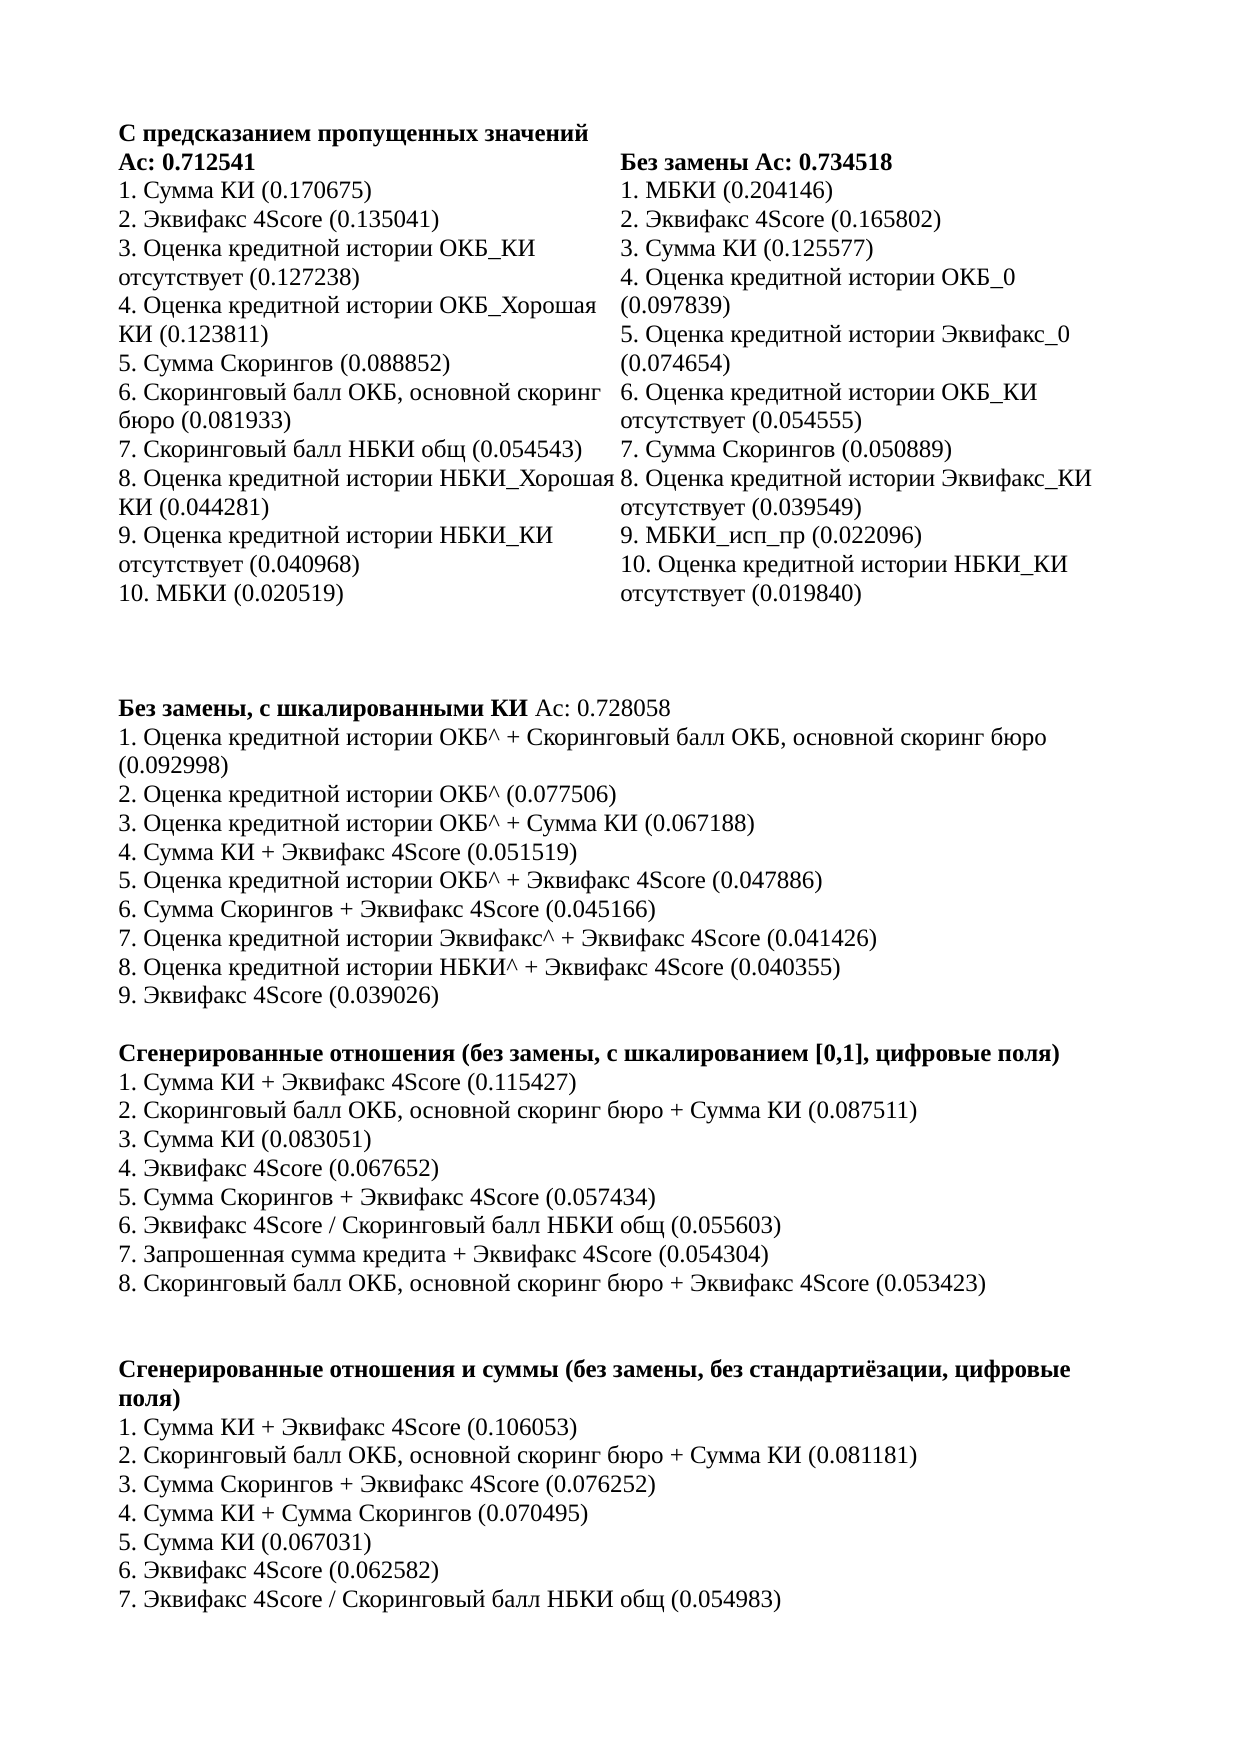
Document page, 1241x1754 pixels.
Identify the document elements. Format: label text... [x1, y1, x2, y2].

text 6. Оценка кредитной истории ОКБ_КИ отсутствует (0.054555) [620, 377, 1122, 434]
text 5. Оценка кредитной истории Эквифакс_0 (0.074654) [620, 319, 1122, 377]
text 5. Сумма Скорингов + Эквифакс 4Score (0.057434) [118, 1182, 1122, 1211]
text 1. Сумма КИ (0.170675) [118, 176, 620, 204]
text Сгенерированные отношения и суммы (без замены, без стандартиёзации, цифровые поля) [118, 1354, 1122, 1412]
text 6. Эквифакс 4Score / Скоринговый балл НБКИ общ (0.055603) [118, 1211, 1122, 1239]
text 1. Оценка кредитной истории ОКБ^ + Скоринговый балл ОКБ, основной скоринг бюро (0.092998) [118, 722, 1122, 779]
text 6. Скоринговый балл ОКБ, основной скоринг бюро (0.081933) [118, 377, 620, 434]
text 4. Оценка кредитной истории ОКБ_0 (0.097839) [620, 262, 1122, 319]
text 7. Запрошенная сумма кредита + Эквифакс 4Score (0.054304) [118, 1239, 1122, 1268]
text 9. Эквифакс 4Score (0.039026) [118, 981, 1122, 1009]
text 3. Сумма КИ (0.083051) [118, 1124, 1122, 1153]
text 8. Оценка кредитной истории Эквифакс_КИ отсутствует (0.039549) [620, 463, 1122, 521]
text 7. Сумма Скорингов (0.050889) [620, 434, 1122, 463]
text 9. Оценка кредитной истории НБКИ_КИ отсутствует (0.040968) [118, 521, 620, 578]
text 8. Оценка кредитной истории НБКИ_Хорошая КИ (0.044281) [118, 463, 620, 521]
text 4. Сумма КИ + Сумма Скорингов (0.070495) [118, 1498, 1122, 1527]
text 3. Оценка кредитной истории ОКБ_КИ отсутствует (0.127238) [118, 233, 620, 291]
text 3. Сумма КИ (0.125577) [620, 233, 1122, 262]
text 10. МБКИ (0.020519) [118, 578, 620, 607]
text 7. Скоринговый балл НБКИ общ (0.054543) [118, 434, 620, 463]
text 2. Эквифакс 4Score (0.135041) [118, 204, 620, 233]
text 1. МБКИ (0.204146) [620, 176, 1122, 204]
text 6. Сумма Скорингов + Эквифакс 4Score (0.045166) [118, 894, 1122, 923]
text 1. Сумма КИ + Эквифакс 4Score (0.115427) [118, 1067, 1122, 1096]
text 9. МБКИ_исп_пр (0.022096) [620, 521, 1122, 549]
text 2. Скоринговый балл ОКБ, основной скоринг бюро + Сумма КИ (0.087511) [118, 1096, 1122, 1124]
text 7. Оценка кредитной истории Эквифакс^ + Эквифакс 4Score (0.041426) [118, 923, 1122, 952]
text 4. Эквифакс 4Score (0.067652) [118, 1153, 1122, 1182]
text 2. Оценка кредитной истории ОКБ^ (0.077506) [118, 779, 1122, 808]
text С предсказанием пропущенных значений Ac: 0.712541 [118, 118, 620, 176]
text 6. Эквифакс 4Score (0.062582) [118, 1556, 1122, 1584]
text Сгенерированные отношения (без замены, с шкалированием [0,1], цифровые поля) [118, 1038, 1122, 1067]
text Без замены Ac: 0.734518 [620, 147, 1122, 176]
text 1. Сумма КИ + Эквифакс 4Score (0.106053) [118, 1412, 1122, 1441]
text 3. Сумма Скорингов + Эквифакс 4Score (0.076252) [118, 1469, 1122, 1498]
text 7. Эквифакс 4Score / Скоринговый балл НБКИ общ (0.054983) [118, 1584, 1122, 1613]
text 10. Оценка кредитной истории НБКИ_КИ отсутствует (0.019840) [620, 549, 1122, 607]
text 4. Оценка кредитной истории ОКБ_Хорошая КИ (0.123811) [118, 291, 620, 348]
text 5. Сумма КИ (0.067031) [118, 1527, 1122, 1556]
text 2. Эквифакс 4Score (0.165802) [620, 204, 1122, 233]
text 5. Сумма Скорингов (0.088852) [118, 348, 620, 377]
text 3. Оценка кредитной истории ОКБ^ + Сумма КИ (0.067188) [118, 808, 1122, 837]
text 8. Скоринговый балл ОКБ, основной скоринг бюро + Эквифакс 4Score (0.053423) [118, 1268, 1122, 1297]
text 4. Сумма КИ + Эквифакс 4Score (0.051519) [118, 837, 1122, 866]
text 2. Скоринговый балл ОКБ, основной скоринг бюро + Сумма КИ (0.081181) [118, 1441, 1122, 1469]
text Без замены, с шкалированными КИ Ac: 0.728058 [118, 693, 1122, 722]
text 8. Оценка кредитной истории НБКИ^ + Эквифакс 4Score (0.040355) [118, 952, 1122, 981]
text 5. Оценка кредитной истории ОКБ^ + Эквифакс 4Score (0.047886) [118, 866, 1122, 894]
